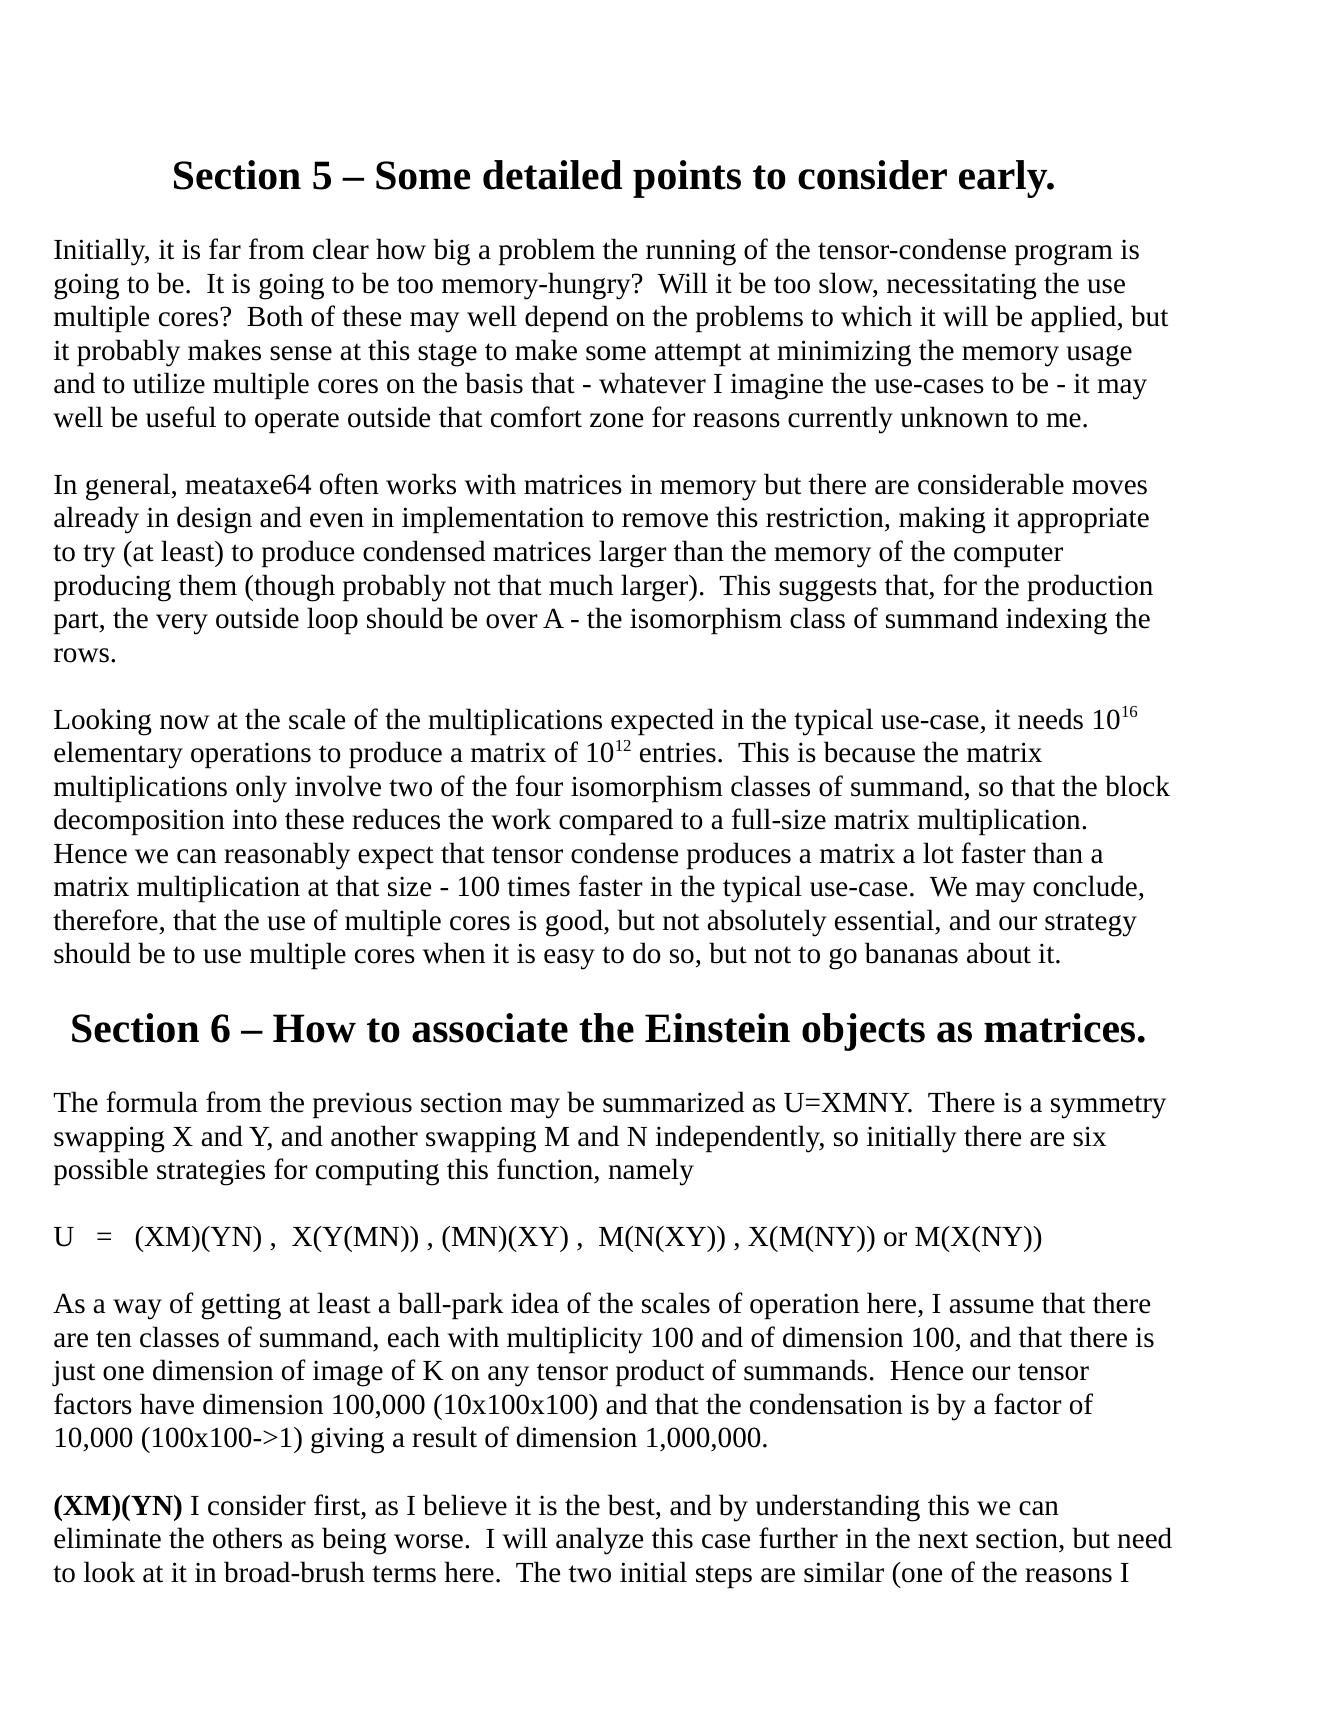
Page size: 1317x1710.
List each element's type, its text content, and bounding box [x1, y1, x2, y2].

text Section 5 – Some detailed points to consider early. [53, 151, 1174, 199]
text In general, meataxe64 often works with matrices in memory but there are considerable moves already in design and even in implementation to remove this restriction, making it appropriate to try (at least) to produce condensed matrices larger than the memory of the computer producing them (though probably not that much larger). This suggests that, for the production part, the very outside loop should be over A - the isomorphism class of summand indexing the rows. [53, 467, 1174, 668]
text Looking now at the scale of the multiplications expected in the typical use-case, it needs 1016 elementary operations to produce a matrix of 1012 entries. This is because the matrix multiplications only involve two of the four isomorphism classes of summand, so that the block decomposition into these reduces the work compared to a full-size matrix multiplication. Hence we can reasonably expect that tensor condense produces a matrix a lot faster than a matrix multiplication at that size - 100 times faster in the typical use-case. We may conclude, therefore, that the use of multiple cores is good, but not absolutely essential, and our strategy should be to use multiple cores when it is easy to do so, but not to go bananas about it. [53, 702, 1174, 970]
text Initially, it is far from clear how big a problem the running of the tensor-condense program is going to be. It is going to be too memory-hungry? Will it be too slow, necessitating the use multiple cores? Both of these may well depend on the problems to which it will be applied, but it probably makes sense at this stage to make some attempt at minimizing the memory usage and to utilize multiple cores on the basis that - whatever I imagine the use-cases to be - it may well be useful to operate outside that comfort zone for reasons currently unknown to me. [53, 232, 1174, 433]
text Section 6 – How to associate the Einstein objects as matrices. [53, 1004, 1174, 1052]
text (XM)(YN) I consider first, as I believe it is the best, and by understanding this we can eliminate the others as being worse. I will analyze this case further in the next section, but need to look at it in broad-brush terms here. The two initial steps are similar (one of the reasons I [53, 1488, 1174, 1588]
text The formula from the previous section may be summarized as U=XMNY. There is a symmetry swapping X and Y, and another swapping M and N independently, so initially there are six possible strategies for computing this function, namely [53, 1085, 1174, 1186]
text U = (XM)(YN) , X(Y(MN)) , (MN)(XY) , M(N(XY)) , X(M(NY)) or M(X(NY)) [53, 1219, 1174, 1253]
text As a way of getting at least a ball-park idea of the scales of operation here, I assume that there are ten classes of summand, each with multiplicity 100 and of dimension 100, and that there is just one dimension of image of K on any tensor product of summands. Hence our tensor factors have dimension 100,000 (10x100x100) and that the condensation is by a factor of 10,000 (100x100->1) giving a result of dimension 1,000,000. [53, 1286, 1174, 1454]
